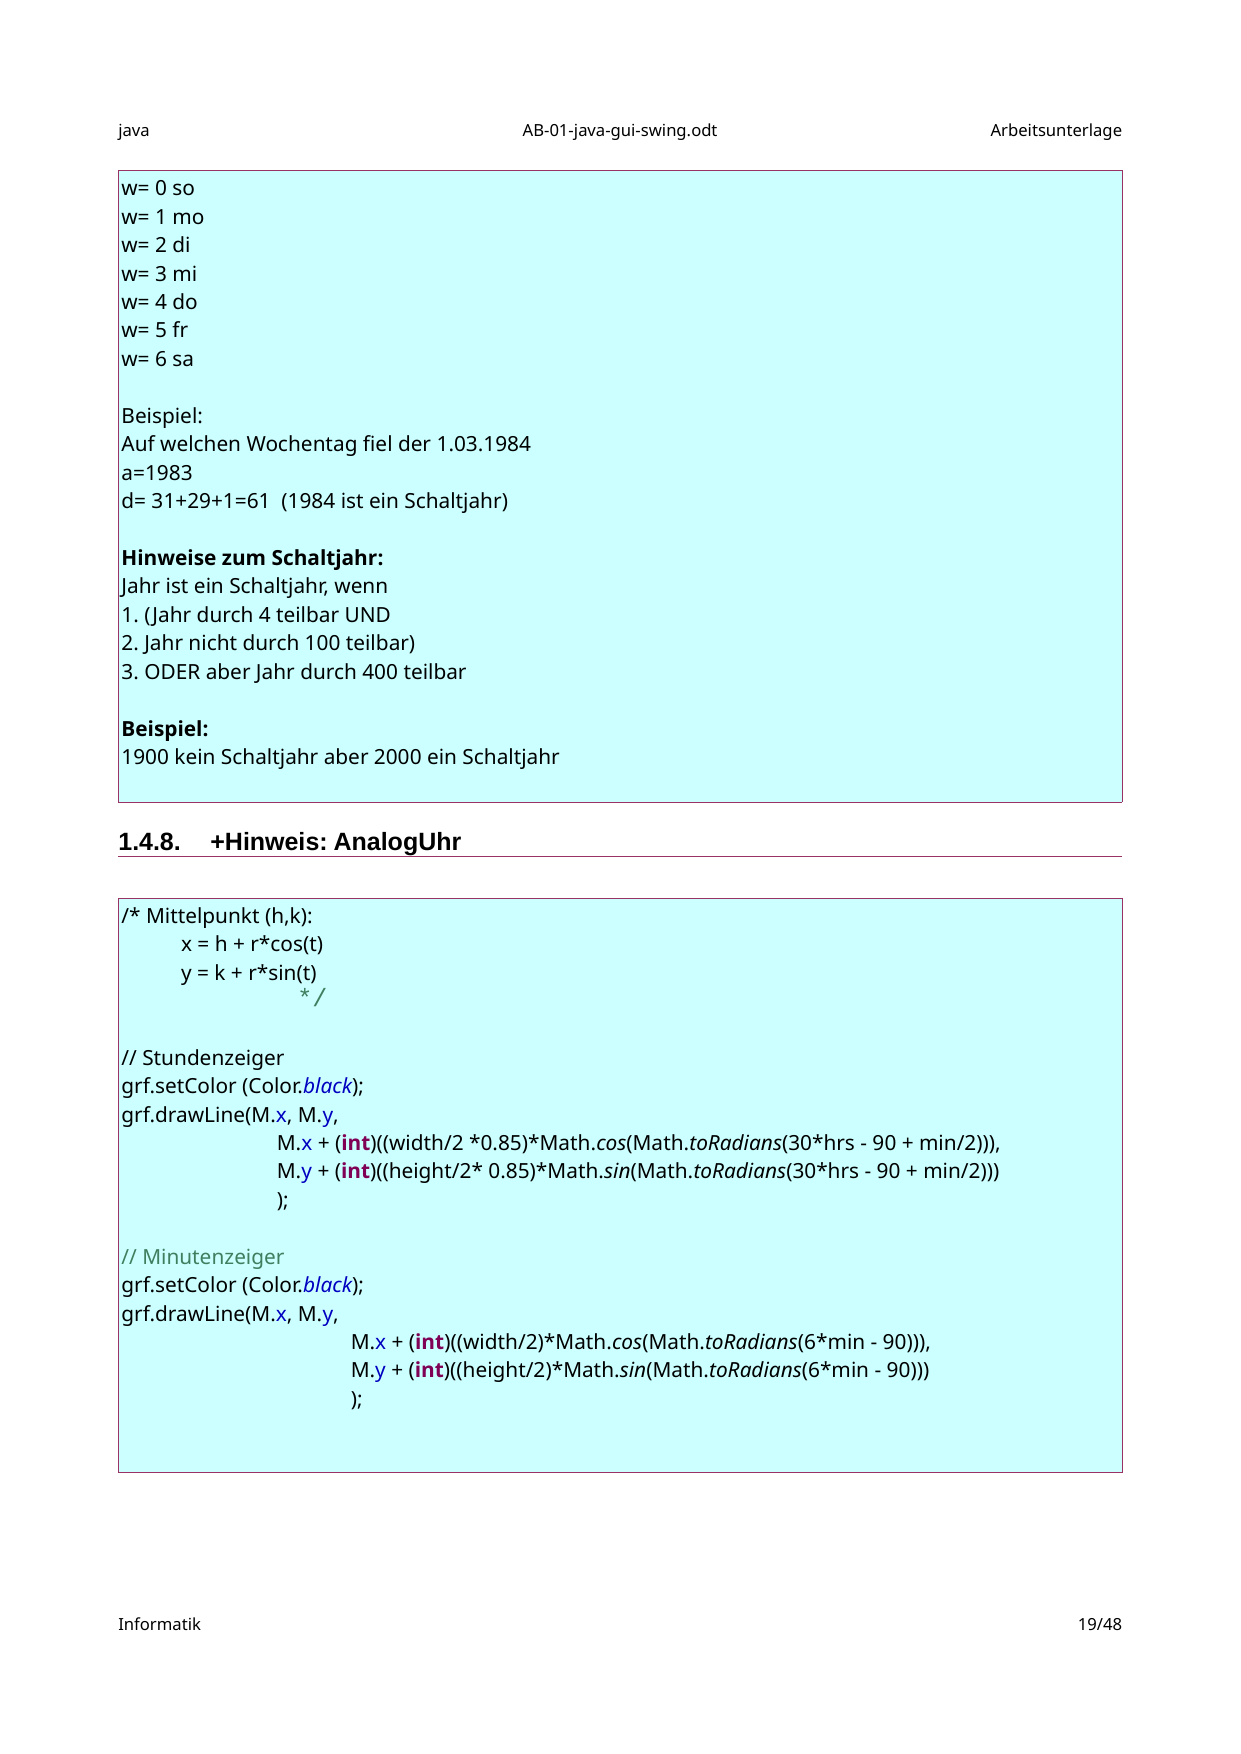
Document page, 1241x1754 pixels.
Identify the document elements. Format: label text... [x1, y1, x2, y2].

text 1. (Jahr durch 4 teilbar UND [119, 597, 1122, 625]
text // Minutenzeiger [119, 1239, 1122, 1267]
text /* Mittelpunkt (h,k): [119, 899, 1122, 926]
text y = k + r*sin(t) [119, 954, 1122, 983]
text grf.setColor (Color.black); [119, 1267, 1122, 1296]
text grf.drawLine(M.x, M.y, [119, 1296, 1122, 1324]
text w= 6 sa [119, 341, 1122, 369]
text Beispiel: [119, 398, 1122, 426]
text 2. Jahr nicht durch 100 teilbar) [119, 625, 1122, 654]
text Hinweise zum Schaltjahr: [119, 540, 1122, 568]
text w= 3 mi [119, 256, 1122, 284]
text */ [119, 983, 1122, 1011]
text M.y + (int)((height/2* 0.85)*Math.sin(Math.toRadians(30*hrs - 90 + min/2))) [119, 1153, 1122, 1182]
text grf.setColor (Color.black); [119, 1068, 1122, 1097]
text w= 2 di [119, 227, 1122, 256]
subtitle +Hinweis: AnalogUhr [118, 827, 1122, 856]
text d= 31+29+1=61 (1984 ist ein Schaltjahr) [119, 483, 1122, 512]
text Jahr ist ein Schaltjahr, wenn [119, 568, 1122, 597]
text Beispiel: [119, 711, 1122, 739]
text M.y + (int)((height/2)*Math.sin(Math.toRadians(6*min - 90))) [119, 1353, 1122, 1381]
text w= 5 fr [119, 312, 1122, 341]
text Auf welchen Wochentag fiel der 1.03.1984 [119, 426, 1122, 455]
text a=1983 [119, 455, 1122, 483]
text M.x + (int)((width/2 *0.85)*Math.cos(Math.toRadians(30*hrs - 90 + min/2))), [119, 1125, 1122, 1153]
text 3. ODER aber Jahr durch 400 teilbar [119, 654, 1122, 682]
text ); [119, 1182, 1122, 1210]
text w= 1 mo [119, 199, 1122, 227]
text // Stundenzeiger [119, 1040, 1122, 1068]
text grf.drawLine(M.x, M.y, [119, 1097, 1122, 1125]
text x = h + r*cos(t) [119, 926, 1122, 954]
text w= 4 do [119, 284, 1122, 312]
text ); [119, 1381, 1122, 1409]
text M.x + (int)((width/2)*Math.cos(Math.toRadians(6*min - 90))), [119, 1324, 1122, 1353]
text w= 0 so [119, 171, 1122, 199]
text 1900 kein Schaltjahr aber 2000 ein Schaltjahr [119, 739, 1122, 767]
